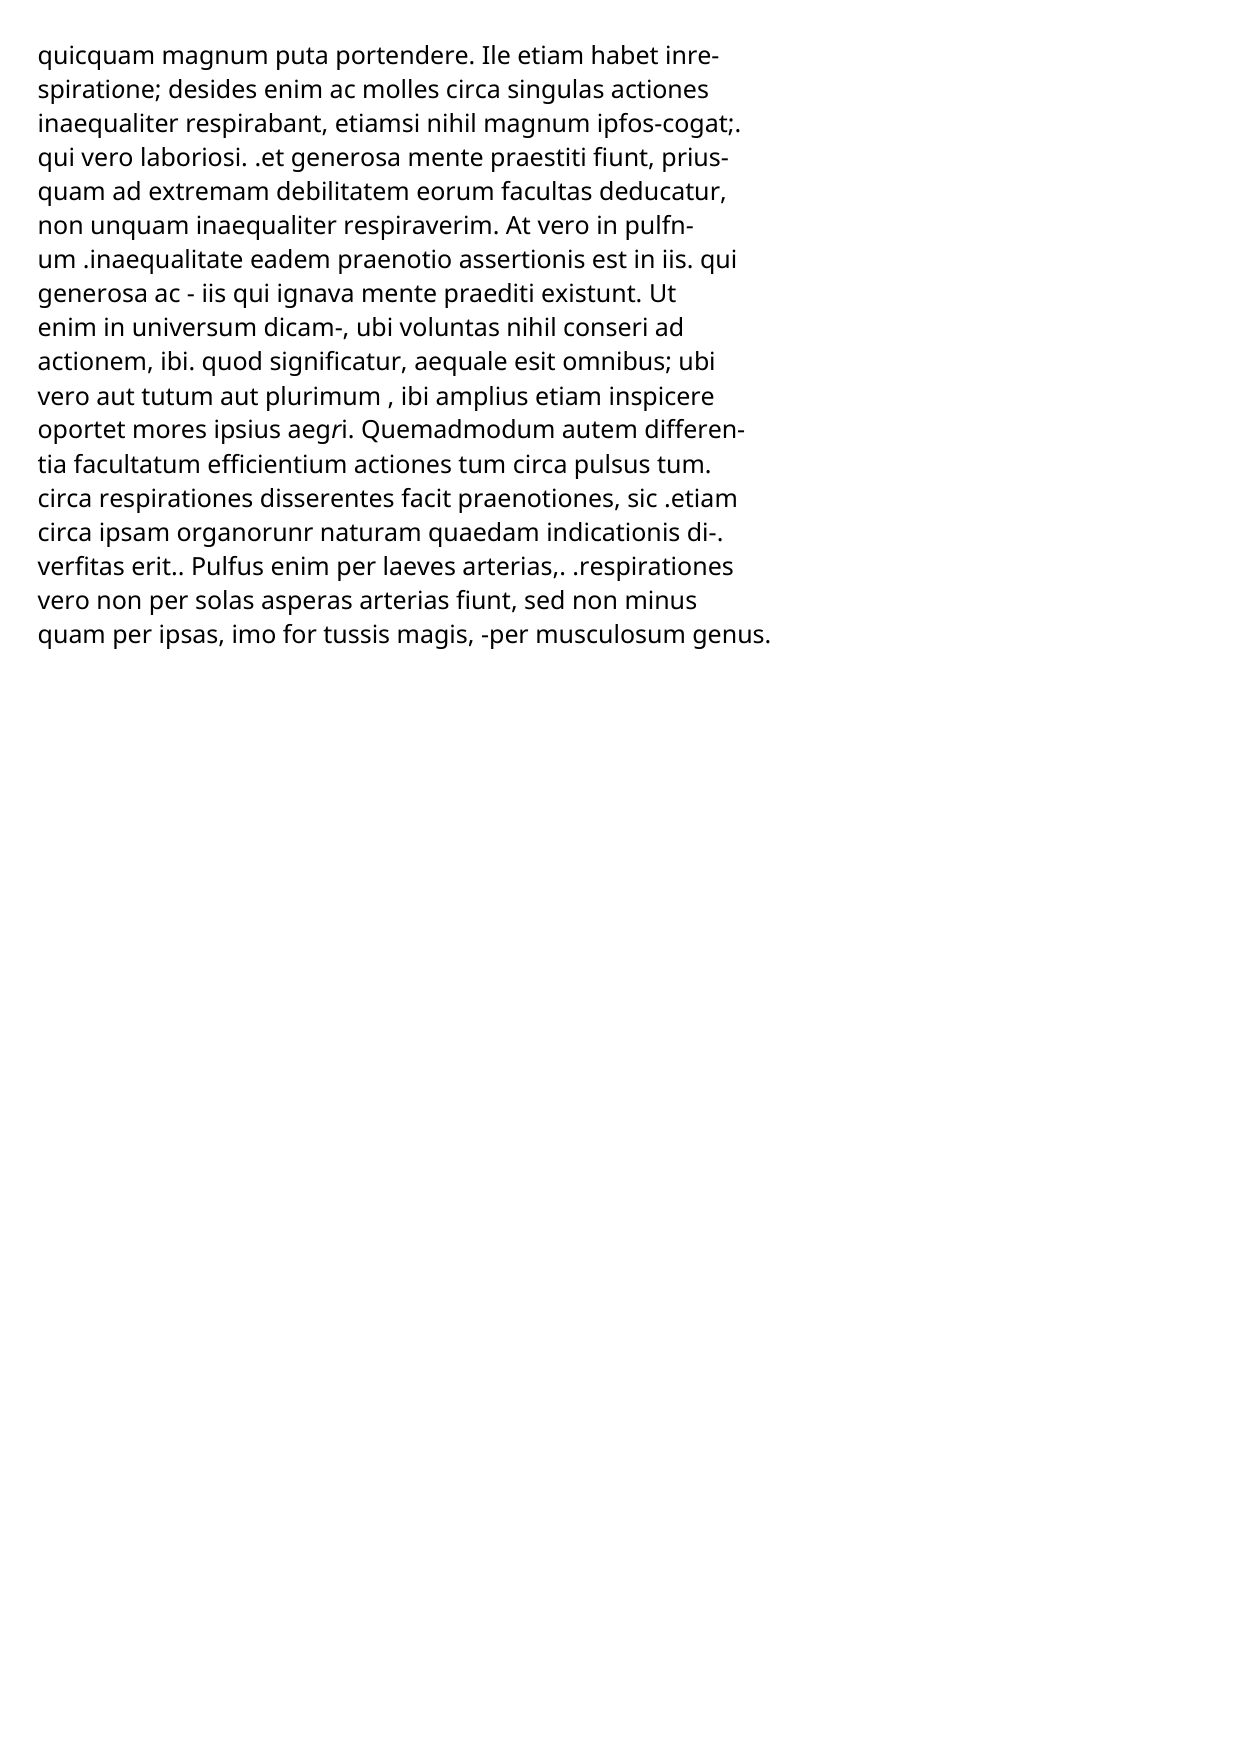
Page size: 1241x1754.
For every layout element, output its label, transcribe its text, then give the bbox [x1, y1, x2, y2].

text quicquam magnum puta portendere. Ile etiam habet inre- spiratione; desides enim ac molles circa singulas actiones inaequaliter respirabant, etiamsi nihil magnum ipfos-cogat;. qui vero laboriosi. .et generosa mente praestiti fiunt, prius- quam ad extremam debilitatem eorum facultas deducatur, non unquam inaequaliter respiraverim. At vero in pulfn- um .inaequalitate eadem praenotio assertionis est in iis. qui generosa ac - iis qui ignava mente praediti existunt. Ut enim in universum dicam-, ubi voluntas nihil conseri ad actionem, ibi. quod significatur, aequale esit omnibus; ubi vero aut tutum aut plurimum , ibi amplius etiam inspicere oportet mores ipsius aegri. Quemadmodum autem differen- tia facultatum efficientium actiones tum circa pulsus tum. circa respirationes disserentes facit praenotiones, sic .etiam circa ipsam organorunr naturam quaedam indicationis di-. verfitas erit.. Pulfus enim per laeves arterias,. .respirationes vero non per solas asperas arterias fiunt, sed non minus quam per ipsas, imo for tussis magis, -per musculosum genus. [37, 37, 1203, 651]
